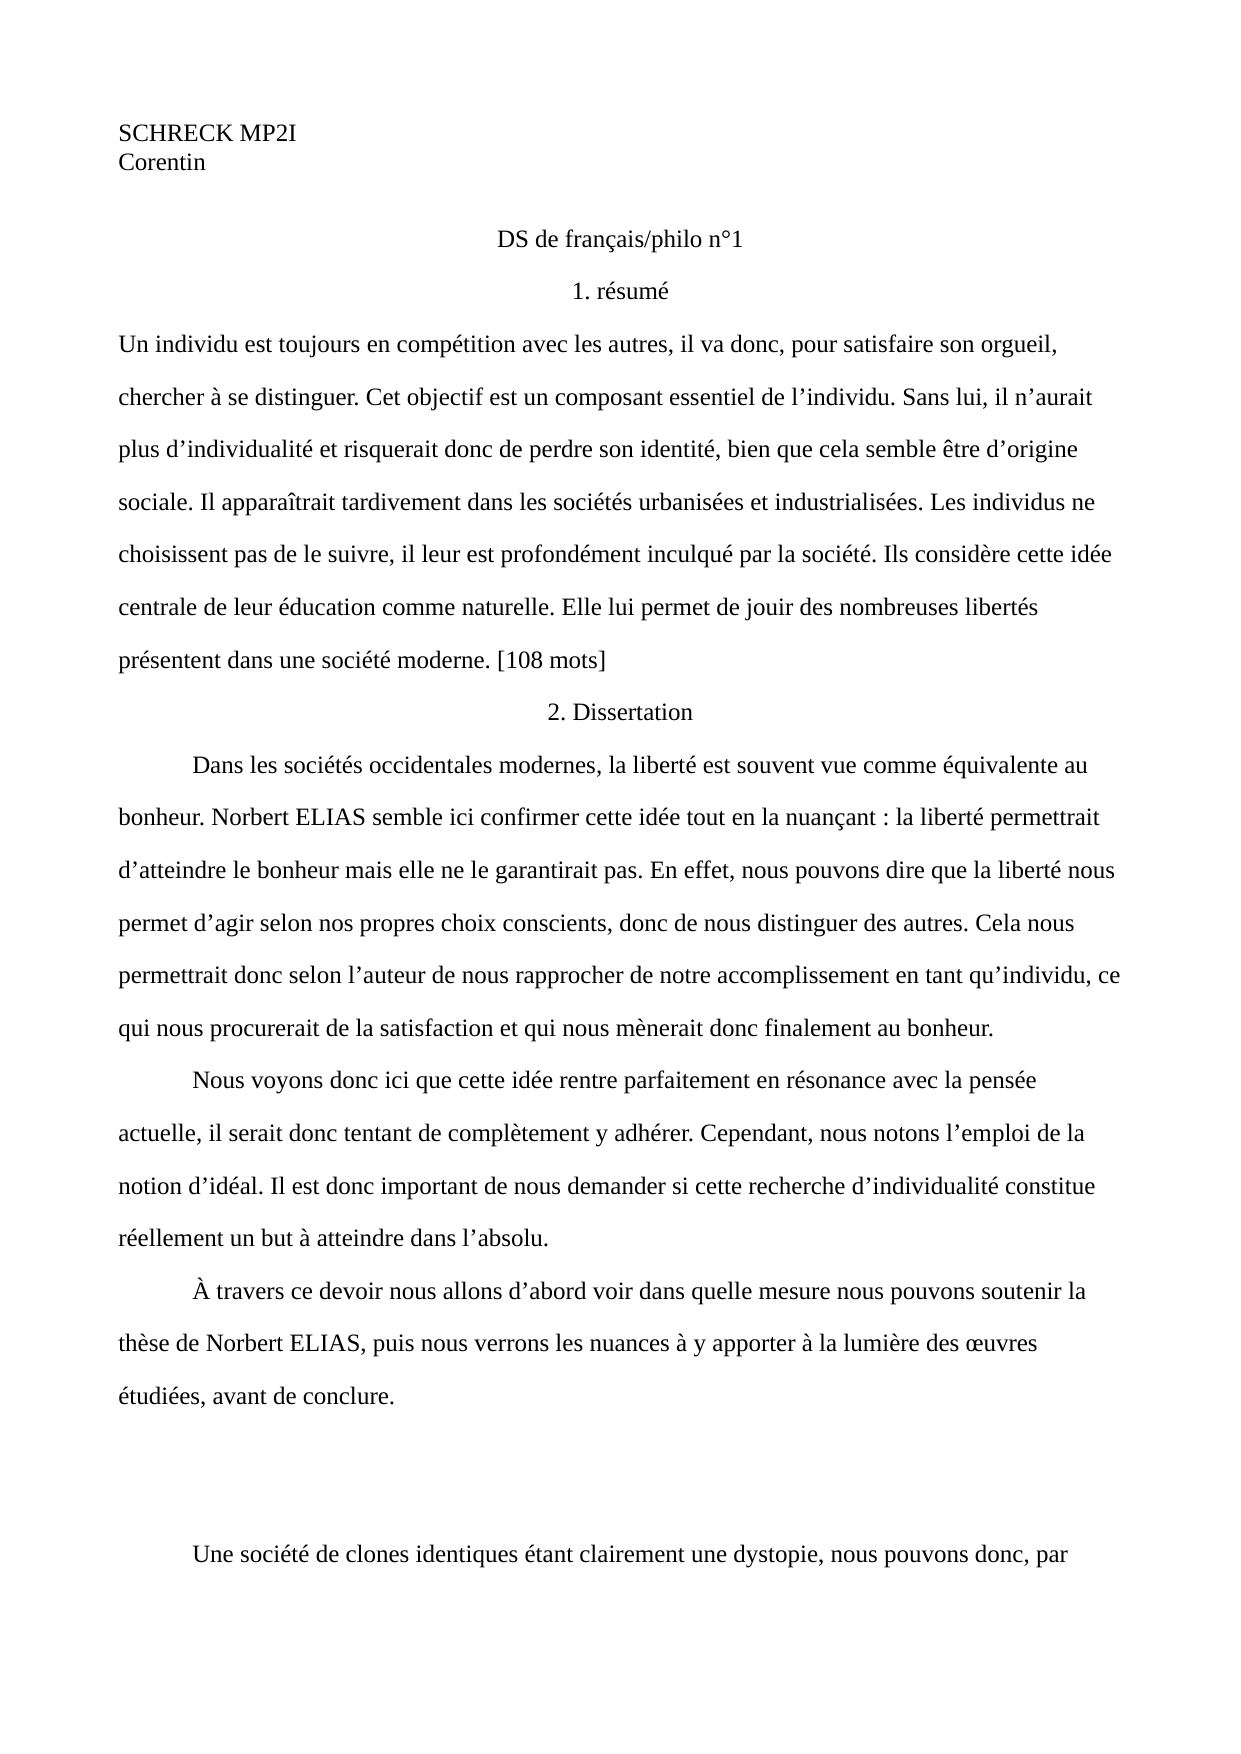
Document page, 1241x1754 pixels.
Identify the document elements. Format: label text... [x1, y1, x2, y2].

text chercher à se distinguer. Cet objectif est un composant essentiel de l’individu. Sans lui, il n’aurait plus d’individualité et risquerait donc de perdre son identité, bien que cela semble être d’origine [118, 363, 1122, 468]
text actuelle, il serait donc tentant de complètement y adhérer. Cependant, nous notons l’emploi de la notion d’idéal. Il est donc important de nous demander si cette recherche d’individualité constitue réellement un but à atteindre dans l’absolu. [118, 1099, 1122, 1257]
text sociale. Il apparaîtrait tardivement dans les sociétés urbanisées et industrialisées. Les individus ne choisissent pas de le suivre, il leur est profondément inculqué par la société. Ils considère cette idée centrale de leur éducation comme naturelle. Elle lui permet de jouir des nombreuses libertés [118, 468, 1122, 626]
text Un individu est toujours en compétition avec les autres, il va donc, pour satisfaire son orgueil, [118, 310, 1122, 363]
text étudiées, avant de conclure. [118, 1362, 1122, 1415]
text 2. Dissertation [118, 678, 1122, 731]
text présentent dans une société moderne. [108 mots] [118, 626, 1122, 678]
text 1. résumé [118, 258, 1122, 310]
text À travers ce devoir nous allons d’abord voir dans quelle mesure nous pouvons soutenir la thèse de Norbert ELIAS, puis nous verrons les nuances à y apporter à la lumière des œuvres [118, 1257, 1122, 1362]
text Une société de clones identiques étant clairement une dystopie, nous pouvons donc, par [118, 1520, 1122, 1573]
text Nous voyons donc ici que cette idée rentre parfaitement en résonance avec la pensée [118, 1047, 1122, 1099]
text permettrait donc selon l’auteur de nous rapprocher de notre accomplissement en tant qu’individu, ce qui nous procurerait de la satisfaction et qui nous mènerait donc finalement au bonheur. [118, 942, 1122, 1047]
text DS de français/philo n°1 [118, 205, 1122, 258]
text Dans les sociétés occidentales modernes, la liberté est souvent vue comme équivalente au bonheur. Norbert ELIAS semble ici confirmer cette idée tout en la nuançant : la liberté permettrait d’atteindre le bonheur mais elle ne le garantirait pas. En effet, nous pouvons dire que la liberté nous permet d’agir selon nos propres choix conscients, donc de nous distinguer des autres. Cela nous [118, 731, 1122, 942]
